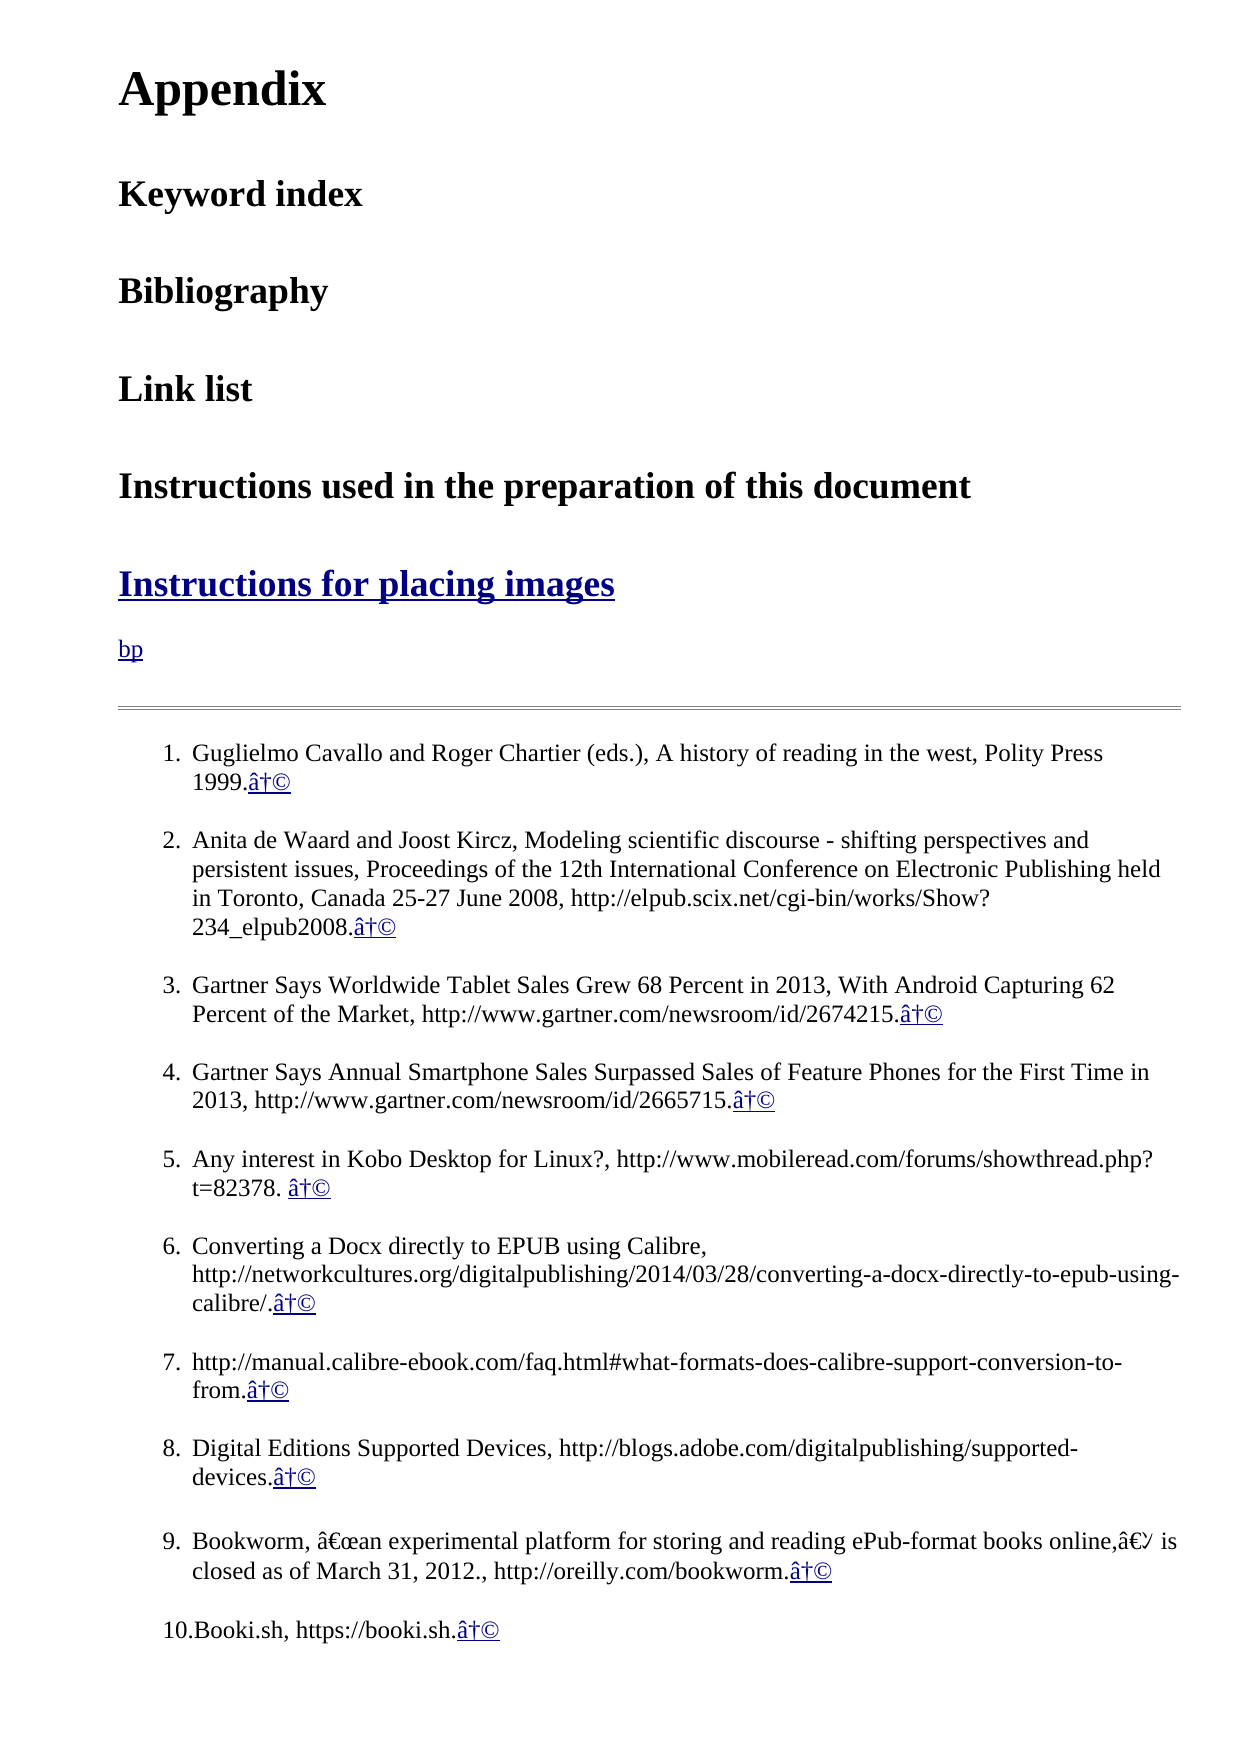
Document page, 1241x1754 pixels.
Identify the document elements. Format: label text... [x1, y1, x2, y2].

list Anita de Waard and Joost Kircz, Modeling scientific discourse - shifting perspectives and persistent issues, Proceedings of the 12th International Conference on Electronic Publishing held in Toronto, Canada 25-27 June 2008, http://elpub.scix.net/cgi-bin/works/Show?234_elpub2008.â†© [162, 825, 1181, 940]
list Guglielmo Cavallo and Roger Chartier (eds.), A history of reading in the west, Polity Press 1999.â†© [162, 738, 1181, 796]
subtitle Appendix [118, 59, 1181, 117]
list Bookworm, â€œan experimental platform for storing and reading ePub-format books online,â€ﾝ is closed as of March 31, 2012., http://oreilly.com/bookworm.â†© [162, 1521, 1181, 1585]
list Digital Editions Supported Devices, http://blogs.adobe.com/digitalpublishing/supported-devices.â†© [162, 1433, 1181, 1491]
subtitle Link list [118, 366, 1181, 409]
subtitle Instructions for placing images [118, 561, 1181, 604]
subtitle Bibliography [118, 269, 1181, 312]
subtitle Keyword index [118, 171, 1181, 214]
list Any interest in Kobo Desktop for Linux?, http://www.mobileread.com/forums/showthread.php?t=82378. â†© [162, 1144, 1181, 1201]
list Gartner Says Worldwide Tablet Sales Grew 68 Percent in 2013, With Android Capturing 62 Percent of the Market, http://www.gartner.com/newsroom/id/2674215.â†© [162, 970, 1181, 1027]
list Converting a Docx directly to EPUB using Calibre, http://networkcultures.org/digitalpublishing/2014/03/28/converting-a-docx-directly-to-epub-using-calibre/.â†© [162, 1231, 1181, 1317]
list Booki.sh, https://booki.sh.â†© [162, 1615, 1181, 1643]
list http://manual.calibre-ebook.com/faq.html#what-formats-does-calibre-support-conversion-to-from.â†© [162, 1347, 1181, 1404]
text bp [118, 634, 1181, 663]
list Gartner Says Annual Smartphone Sales Surpassed Sales of Feature Phones for the First Time in 2013, http://www.gartner.com/newsroom/id/2665715.â†© [162, 1057, 1181, 1114]
subtitle Instructions used in the preparation of this document [118, 464, 1181, 507]
